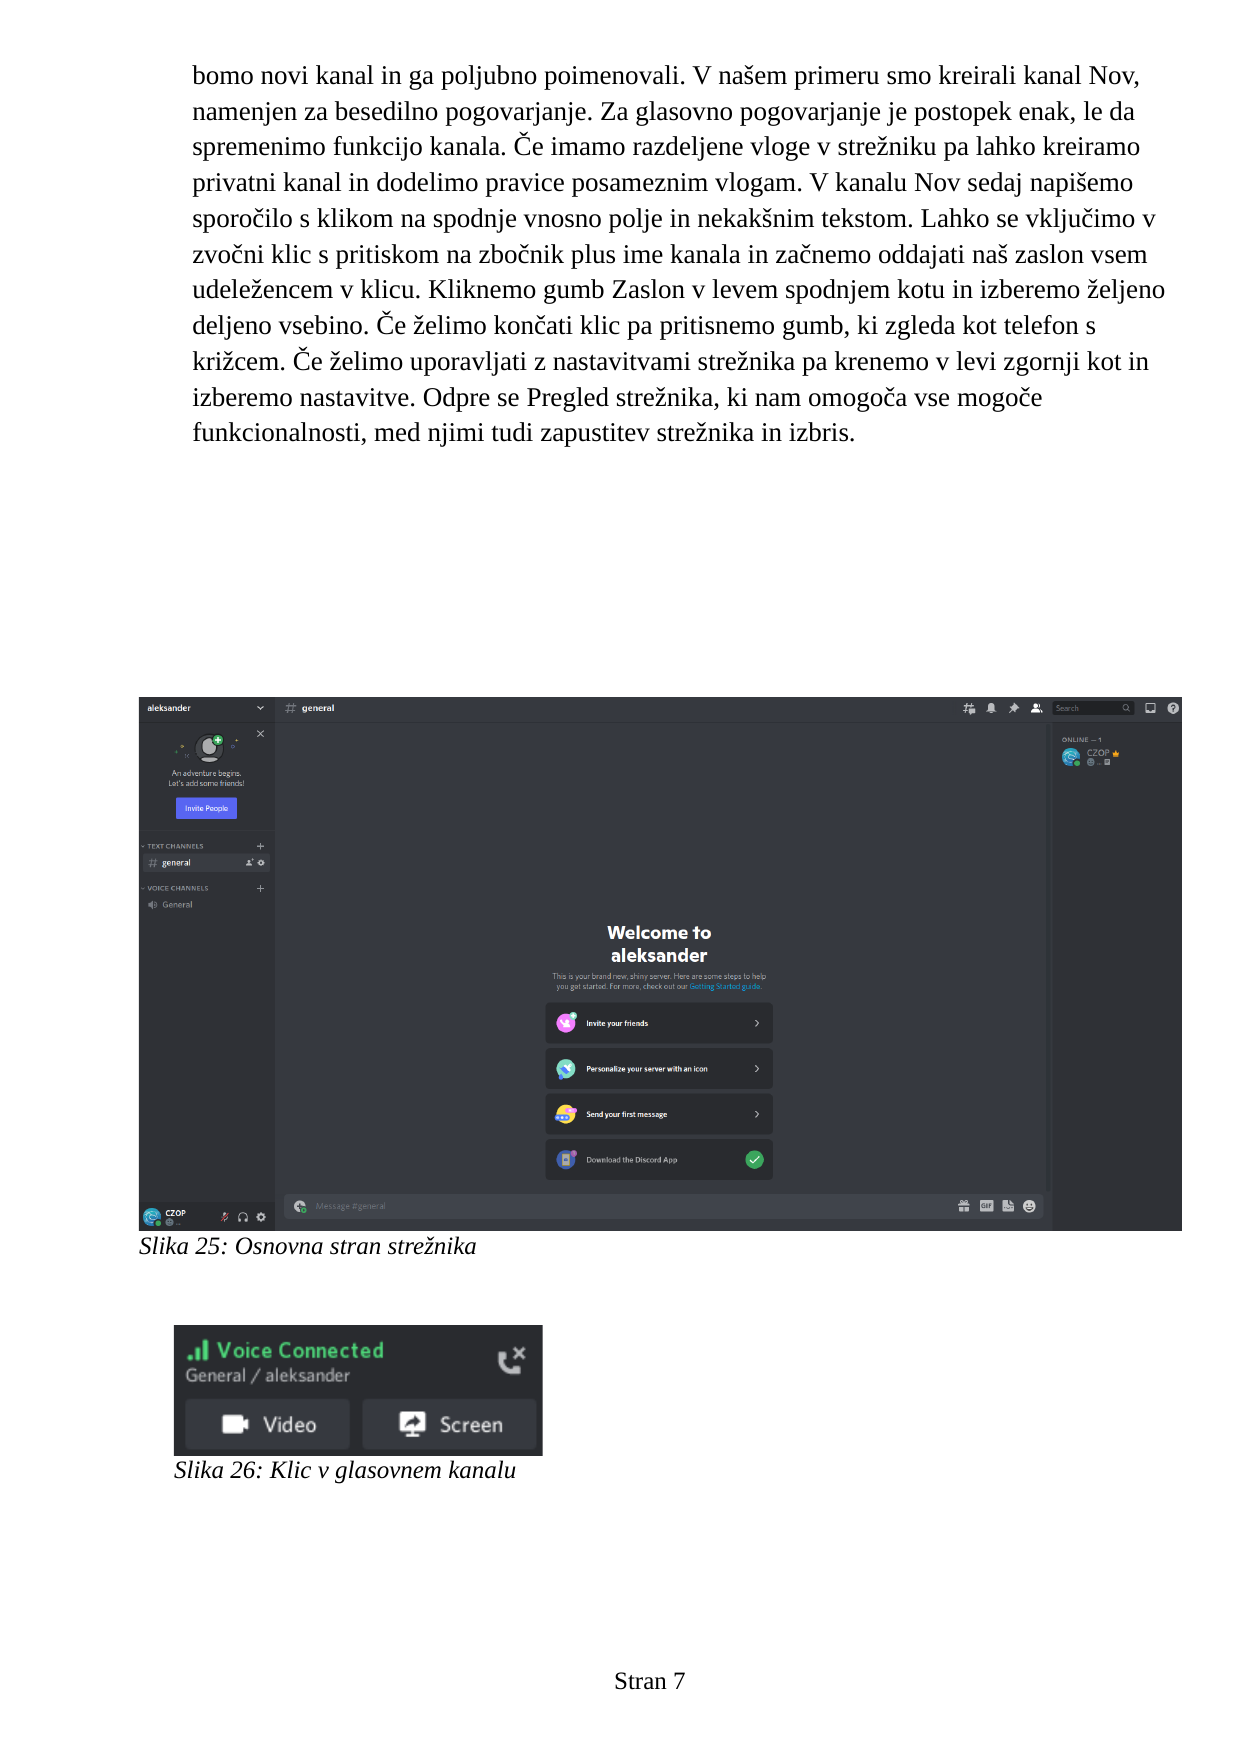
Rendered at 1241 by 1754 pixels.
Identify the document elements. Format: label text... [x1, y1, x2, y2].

picture [138, 697, 1182, 1231]
text Slika 26: Klic v glasovnem kanalu [174, 1456, 543, 1484]
picture [173, 1325, 543, 1456]
text Slika 25: Osnovna stran strežnika [139, 1231, 1182, 1259]
text bomo novi kanal in ga poljubno poimenovali. V našem primeru smo kreirali kanal Nov, namenjen za besedilno pogovarjanje. Za glasovno pogovarjanje je postopek enak, le da spremenimo funkcijo kanala. Če imamo razdeljene vloge v strežniku pa lahko kreiramo privatni kanal in dodelimo pravice posameznim vlogam. V kanalu Nov sedaj napišemo sporočilo s klikom na spodnje vnosno polje in nekakšnim tekstom. Lahko se vključimo v zvočni klic s pritiskom na zbočnik plus ime kanala in začnemo oddajati naš zaslon vsem udeležencem v klicu. Kliknemo gumb Zaslon v levem spodnjem kotu in izberemo željeno deljeno vsebino. Če želimo končati klic pa pritisnemo gumb, ki zgleda kot telefon s križcem. Če želimo uporavljati z nastavitvami strežnika pa krenemo v levi zgornji kot in izberemo nastavitve. Odpre se Pregled strežnika, ki nam omogoča vse mogoče funkcionalnosti, med njimi tudi zapustitev strežnika in izbris. [192, 59, 1181, 447]
